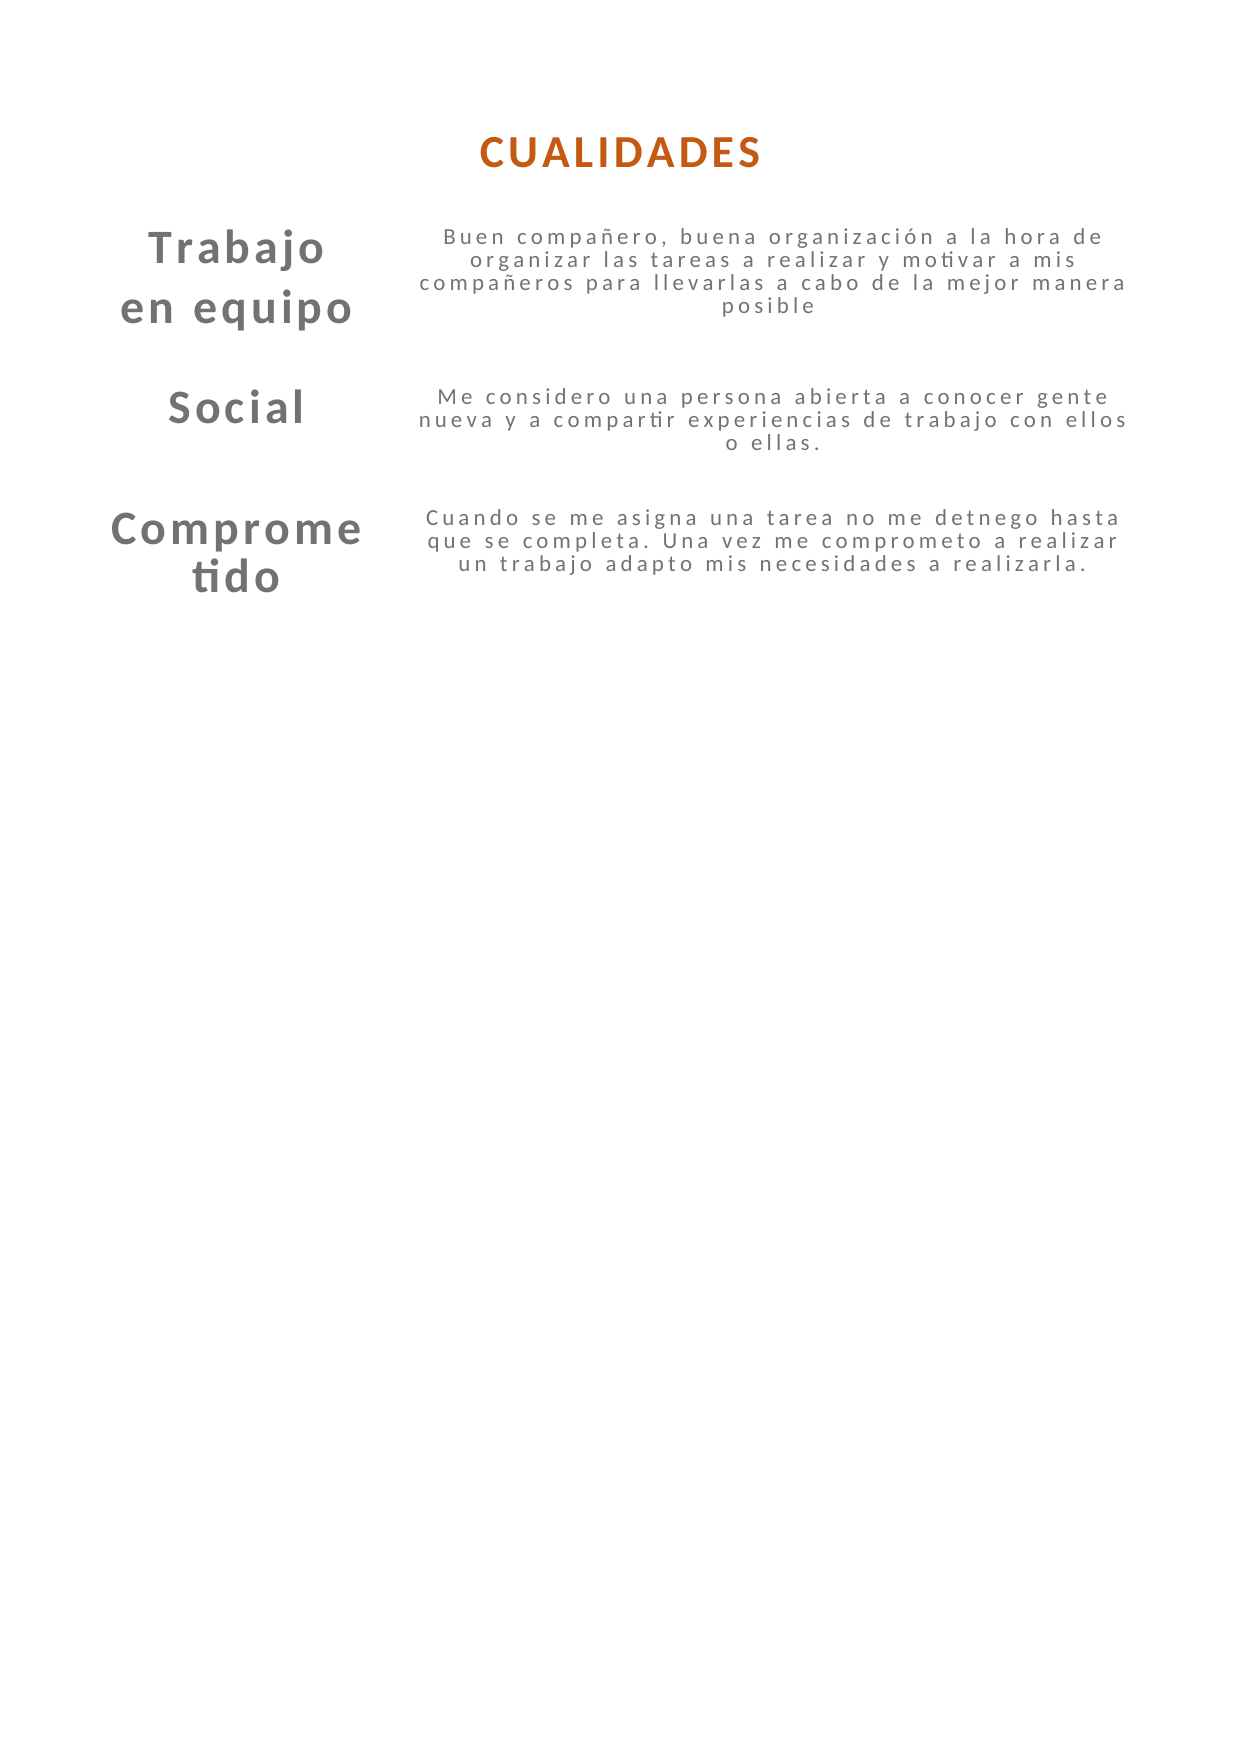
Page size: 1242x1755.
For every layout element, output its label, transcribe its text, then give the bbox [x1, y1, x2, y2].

table_header Buen compañero, buena organización a la hora de organizar las tareas a realizar y motivar a mis compañeros para llevarlas a cabo de la mejor manera posible [366, 215, 1133, 350]
table_header Social [106, 375, 366, 471]
table_header Cuando se me asigna una tarea no me detnego hasta que se completa. Una vez me comprometo a realizar un trabajo adapto mis necesidades a realizarla. [366, 496, 1133, 619]
table_header Comprometido [106, 496, 366, 619]
table_header Me considero una persona abierta a conocer gente nueva y a compartir experiencias de trabajo con ellos o ellas. [366, 375, 1133, 471]
subtitle Cualidades [106, 133, 1133, 179]
table_header Trabajo en equipo [106, 215, 366, 350]
